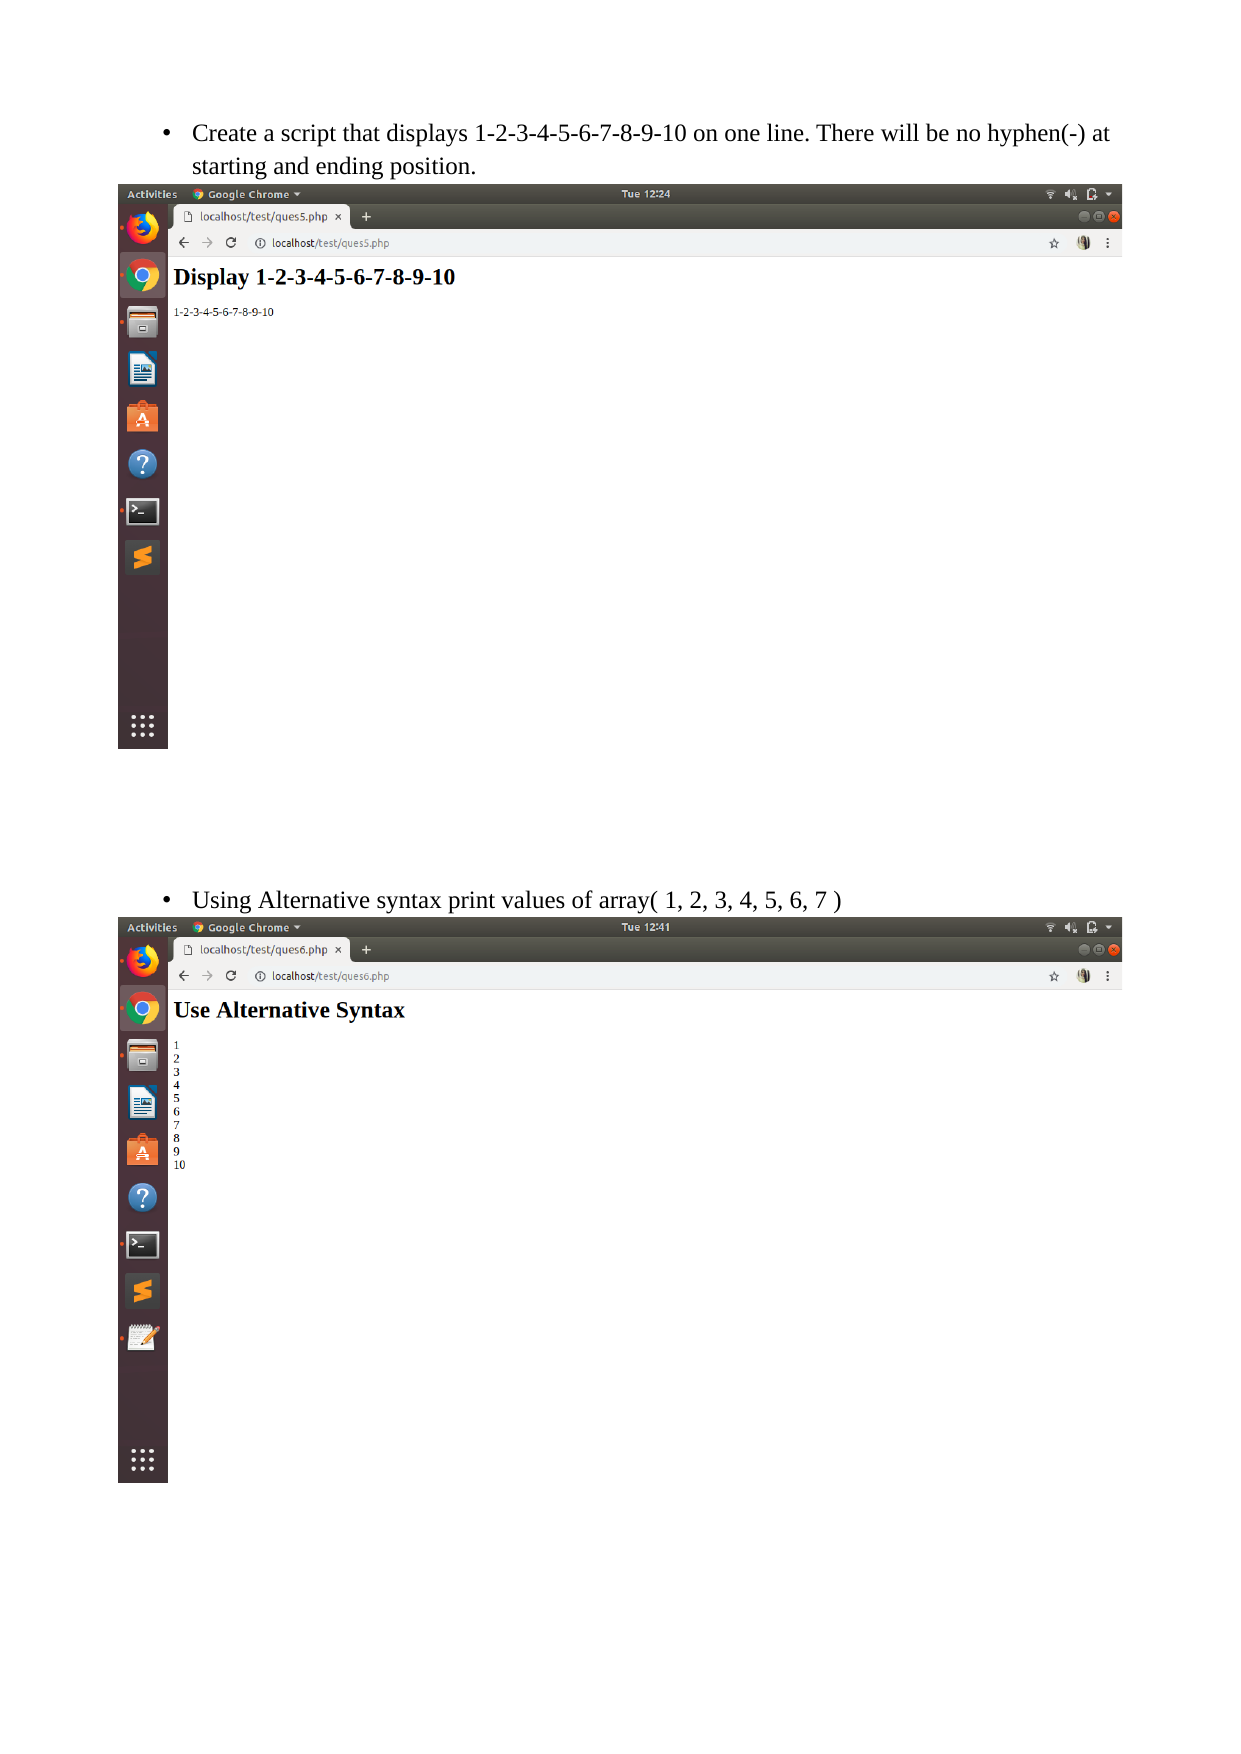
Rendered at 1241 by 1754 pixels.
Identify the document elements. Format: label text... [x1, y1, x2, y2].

picture [118, 184, 1123, 749]
list Using Alternative syntax print values of array( 1, 2, 3, 4, 5, 6, 7 ) [162, 885, 1122, 914]
picture [118, 917, 1123, 1483]
list Create a script that displays 1-2-3-4-5-6-7-8-9-10 on one line. There will be no hyphen(-) at starting and ending position. [162, 118, 1122, 180]
